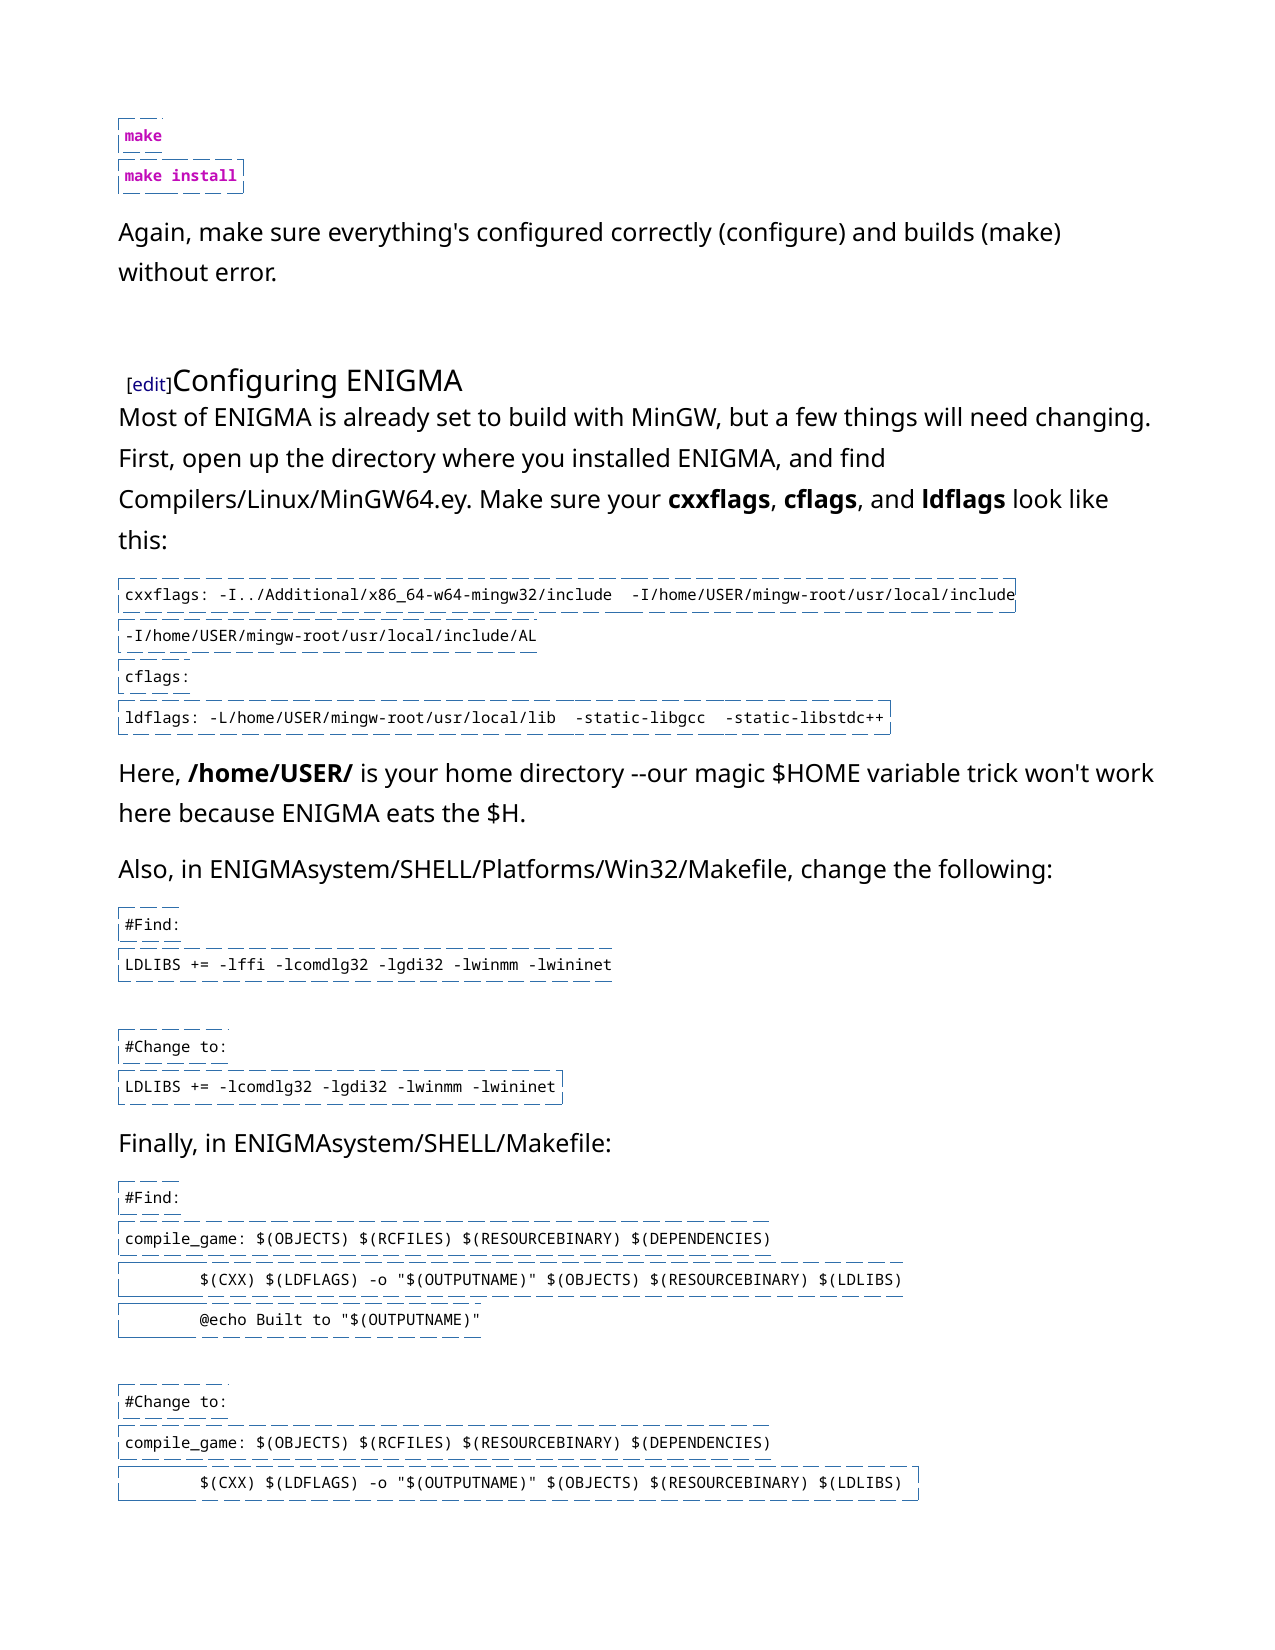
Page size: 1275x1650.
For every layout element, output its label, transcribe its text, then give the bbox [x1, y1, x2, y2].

text #Find: compile_game: $(OBJECTS) $(RCFILES) $(RESOURCEBINARY) $(DEPENDENCIES) $(CXX) $(LDFLAGS) -o "$(OUTPUTNAME)" $(OBJECTS) $(RESOURCEBINARY) $(LDLIBS) @echo Built to "$(OUTPUTNAME)" #Change to: compile_game: $(OBJECTS) $(RCFILES) $(RESOURCEBINARY) $(DEPENDENCIES) $(CXX) $(LDFLAGS) -o "$(OUTPUTNAME)" $(OBJECTS) $(RESOURCEBINARY) $(LDLIBS) [118, 1181, 1157, 1500]
subtitle [edit]Configuring ENIGMA [126, 359, 1157, 400]
text Also, in ENIGMAsystem/SHELL/Platforms/Win32/Makefile, change the following: [118, 852, 1157, 886]
text Again, make sure everything's configured correctly (configure) and builds (make) without error. [118, 214, 1157, 289]
text cxxflags: -I../Additional/x86_64-w64-mingw32/include -I/home/USER/mingw-root/usr/local/include -I/home/USER/mingw-root/usr/local/include/AL cflags: ldflags: -L/home/USER/mingw-root/usr/local/lib -static-libgcc -static-libstdc++ [118, 578, 1157, 734]
text #Find: LDLIBS += -lffi -lcomdlg32 -lgdi32 -lwinmm -lwininet #Change to: LDLIBS += -lcomdlg32 -lgdi32 -lwinmm -lwininet [118, 907, 1157, 1104]
text make make install [118, 118, 1157, 193]
text Here, /home/USER/ is your home directory --our magic $HOME variable trick won't work here because ENIGMA eats the $H. [118, 755, 1157, 830]
text Finally, in ENIGMAsystem/SHELL/Makefile: [118, 1125, 1157, 1159]
text Most of ENIGMA is already set to build with MinGW, but a few things will need changing. First, open up the directory where you installed ENIGMA, and find Compilers/Linux/MinGW64.ey. Make sure your cxxflags, cflags, and ldflags look like this: [118, 400, 1157, 556]
